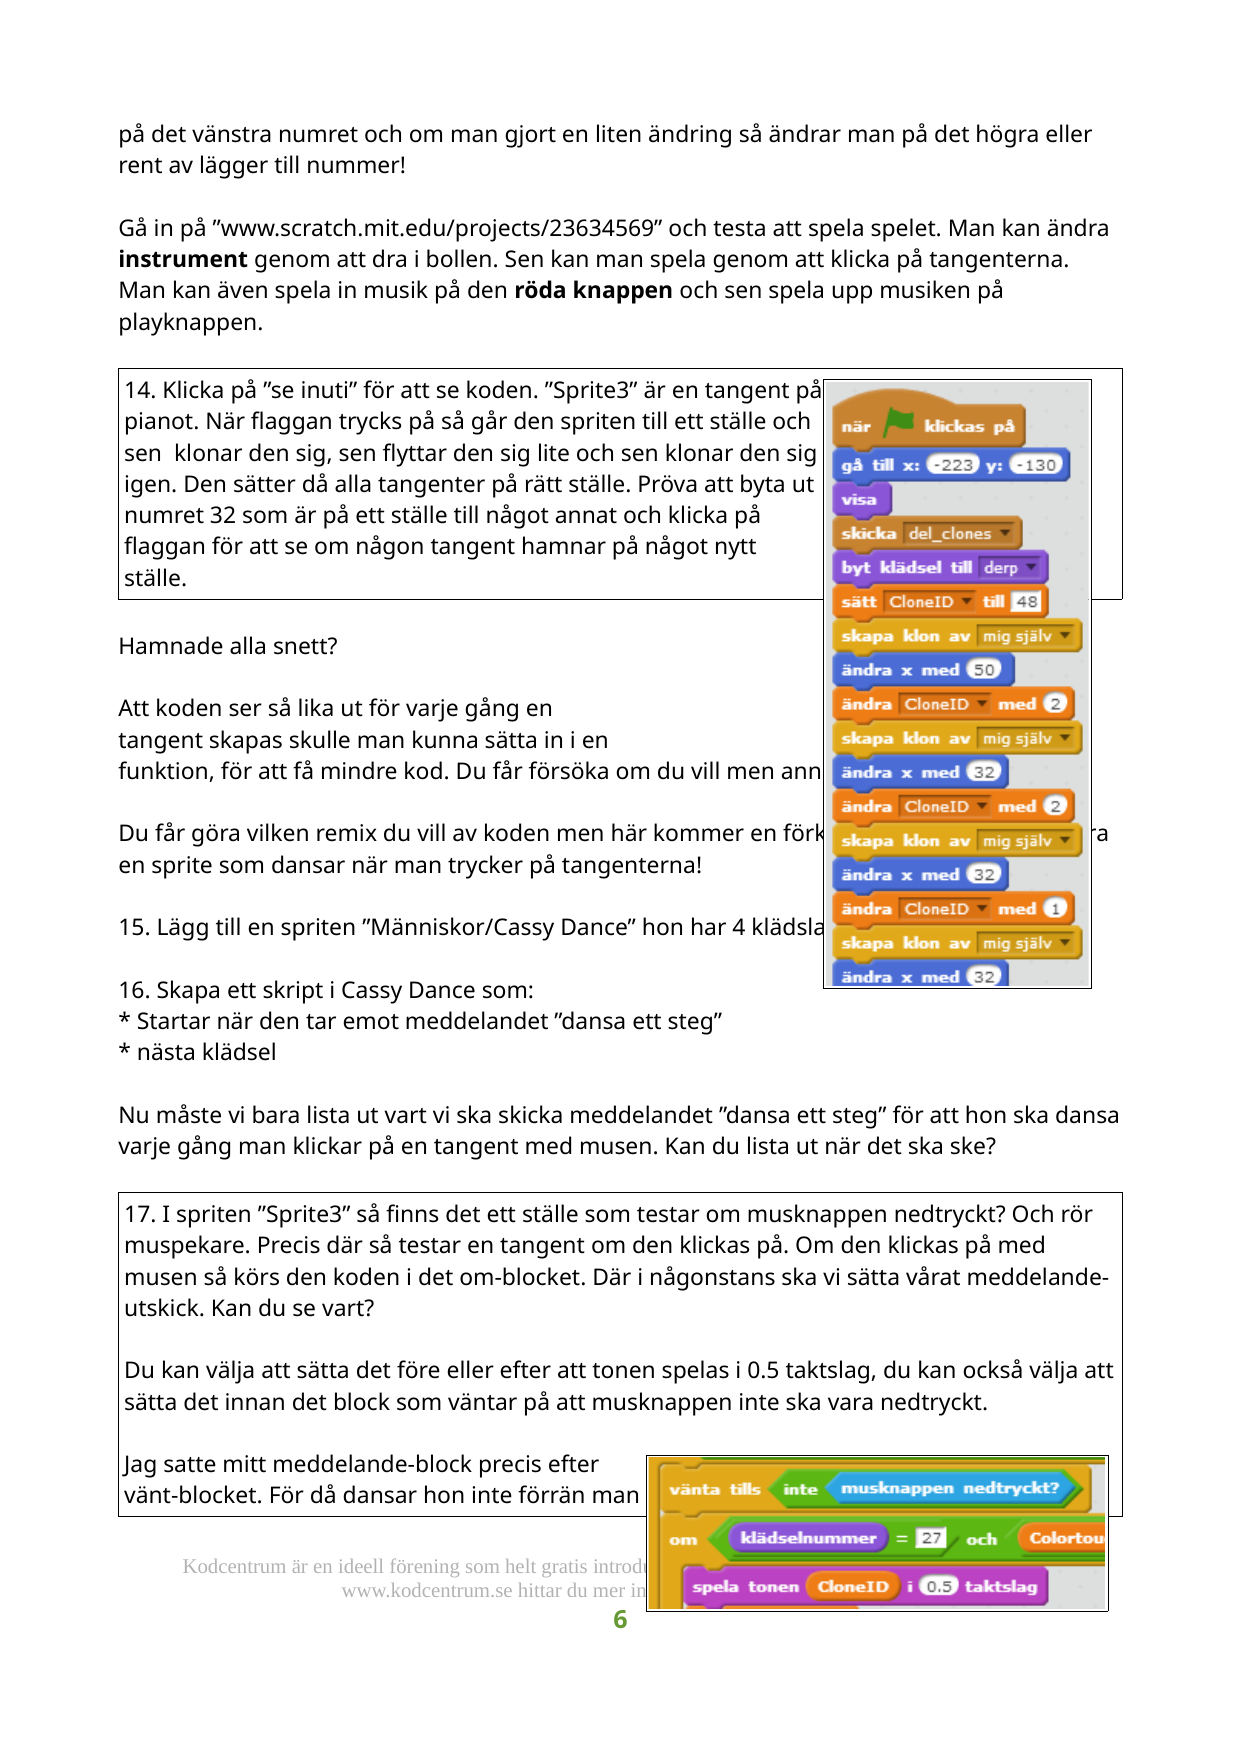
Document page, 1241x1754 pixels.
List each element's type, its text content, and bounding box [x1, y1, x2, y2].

text Att koden ser så lika ut för varje gång en [118, 692, 823, 723]
text * Startar när den tar emot meddelandet ”dansa ett steg” [118, 1005, 1122, 1036]
table_header 17. I spriten ”Sprite3” så finns det ett ställe som testar om musknappen nedtryckt? Och rör muspekare. Precis där så testar en tangent om den klickas på. Om den klickas på med musen så körs den koden i det om-blocket. Där i någonstans ska vi sätta vårat meddelande-utskick. Kan du se vart? Du kan välja att sätta det före eller efter att tonen spelas i 0.5 taktslag, du kan också välja att sätta det innan det block som väntar på att musknappen inte ska vara nedtryckt. Jag satte mitt meddelande-block precis efter vänt-blocket. För då dansar hon inte förrän man släpper musknappen. [119, 1193, 1122, 1516]
picture [826, 382, 1089, 986]
text tangent skapas skulle man kunna sätta in i en [118, 723, 823, 755]
text funktion, för att få mindre kod. Du får försöka om du vill men annars fortsätter vi. [118, 755, 823, 786]
text Du får göra vilken remix du vill av koden men här kommer en förklaring om hur du kan göra en sprite som dansar när man trycker på tangenterna! [118, 817, 823, 880]
text [1092, 692, 1122, 723]
text * nästa klädsel [118, 1036, 1122, 1067]
text [1092, 630, 1122, 661]
text [1092, 723, 1122, 755]
table_header 14. Klicka på ”se inuti” för att se koden. ”Sprite3” är en tangent på pianot. När flaggan trycks på så går den spriten till ett ställe och sen klonar den sig, sen flyttar den sig lite och sen klonar den sig igen. Den sätter då alla tangenter på rätt ställe. Pröva att byta ut numret 32 som är på ett ställe till något annat och klicka på flaggan för att se om någon tangent hamnar på något nytt ställe. [119, 369, 1122, 598]
picture [648, 1457, 1105, 1609]
text Hamnade alla snett? [118, 630, 823, 661]
table_header 17. I spriten ”Sprite3” så finns det ett ställe som testar om musknappen nedtryckt? Och rör muspekare. Precis där så testar en tangent om den klickas på. Om den klickas på med musen så körs den koden i det om-blocket. Där i någonstans ska vi sätta vårat meddelande-utskick. Kan du se vart? Du kan välja att sätta det före eller efter att tonen spelas i 0.5 taktslag, du kan också välja att sätta det innan det block som väntar på att musknappen inte ska vara nedtryckt. Jag satte mitt meddelande-block precis efter vänt-blocket. För då dansar hon inte förrän man släpper musknappen. [647, 1456, 1108, 1611]
text Nu måste vi bara lista ut vart vi ska skicka meddelandet ”dansa ett steg” för att hon ska dansa varje gång man klickar på en tangent med musen. Kan du lista ut när det ska ske? [118, 1098, 1122, 1161]
text på det vänstra numret och om man gjort en liten ändring så ändrar man på det högra eller rent av lägger till nummer! [118, 118, 1122, 181]
text 15. Lägg till en spriten ”Människor/Cassy Dance” hon har 4 klädslar. [118, 911, 823, 942]
text 16. Skapa ett skript i Cassy Dance som: [118, 973, 1122, 1005]
text Gå in på ”www.scratch.mit.edu/projects/23634569” och testa att spela spelet. Man kan ändra instrument genom att dra i bollen. Sen kan man spela genom att klicka på tangenterna. Man kan även spela in musik på den röda knappen och sen spela upp musiken på playknappen. [118, 212, 1122, 337]
